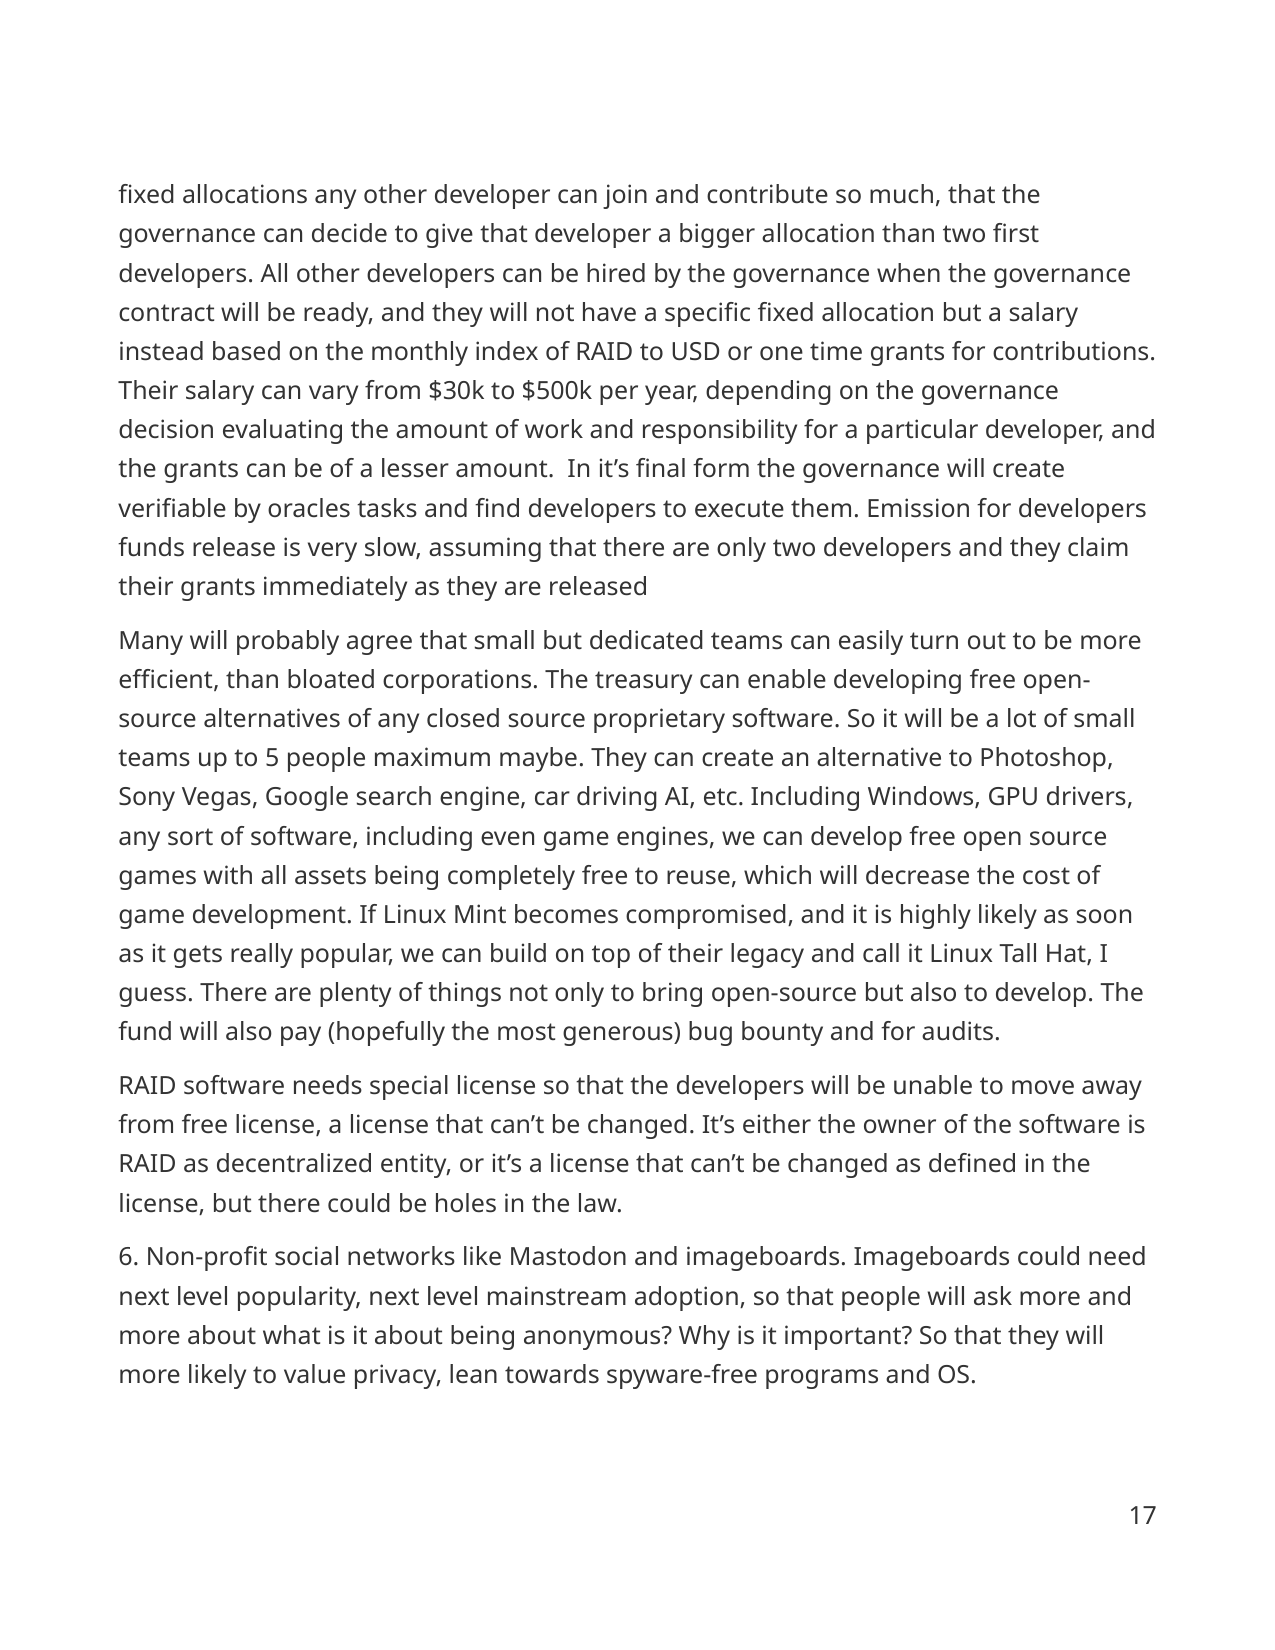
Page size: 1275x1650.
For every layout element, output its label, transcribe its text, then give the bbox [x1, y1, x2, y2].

text Many will probably agree that small but dedicated teams can easily turn out to be more efficient, than bloated corporations. The treasury can enable developing free open-source alternatives of any closed source proprietary software. So it will be a lot of small teams up to 5 people maximum maybe. They can create an alternative to Photoshop, Sony Vegas, Google search engine, car driving AI, etc. Including Windows, GPU drivers, any sort of software, including even game engines, we can develop free open source games with all assets being completely free to reuse, which will decrease the cost of game development. If Linux Mint becomes compromised, and it is highly likely as soon as it gets really popular, we can build on top of their legacy and call it Linux Tall Hat, I guess. There are plenty of things not only to bring open-source but also to develop. The fund will also pay (hopefully the most generous) bug bounty and for audits. [118, 622, 1157, 1048]
text 6. Non-profit social networks like Mastodon and imageboards. Imageboards could need next level popularity, next level mainstream adoption, so that people will ask more and more about what is it about being anonymous? Why is it important? So that they will more likely to value privacy, lean towards spyware-free programs and OS. [118, 1239, 1157, 1391]
text RAID software needs special license so that the developers will be unable to move away from free license, a license that can’t be changed. It’s either the owner of the software is RAID as decentralized entity, or it’s a license that can’t be changed as defined in the license, but there could be holes in the law. [118, 1068, 1157, 1219]
text fixed allocations any other developer can join and contribute so much, that the governance can decide to give that developer a bigger allocation than two first developers. All other developers can be hired by the governance when the governance contract will be ready, and they will not have a specific fixed allocation but a salary instead based on the monthly index of RAID to USD or one time grants for contributions. Their salary can vary from $30k to $500k per year, depending on the governance decision evaluating the amount of work and responsibility for a particular developer, and the grants can be of a lesser amount. In it’s final form the governance will create verifiable by oracles tasks and find developers to execute them. Emission for developers funds release is very slow, assuming that there are only two developers and they claim their grants immediately as they are released [118, 177, 1157, 603]
